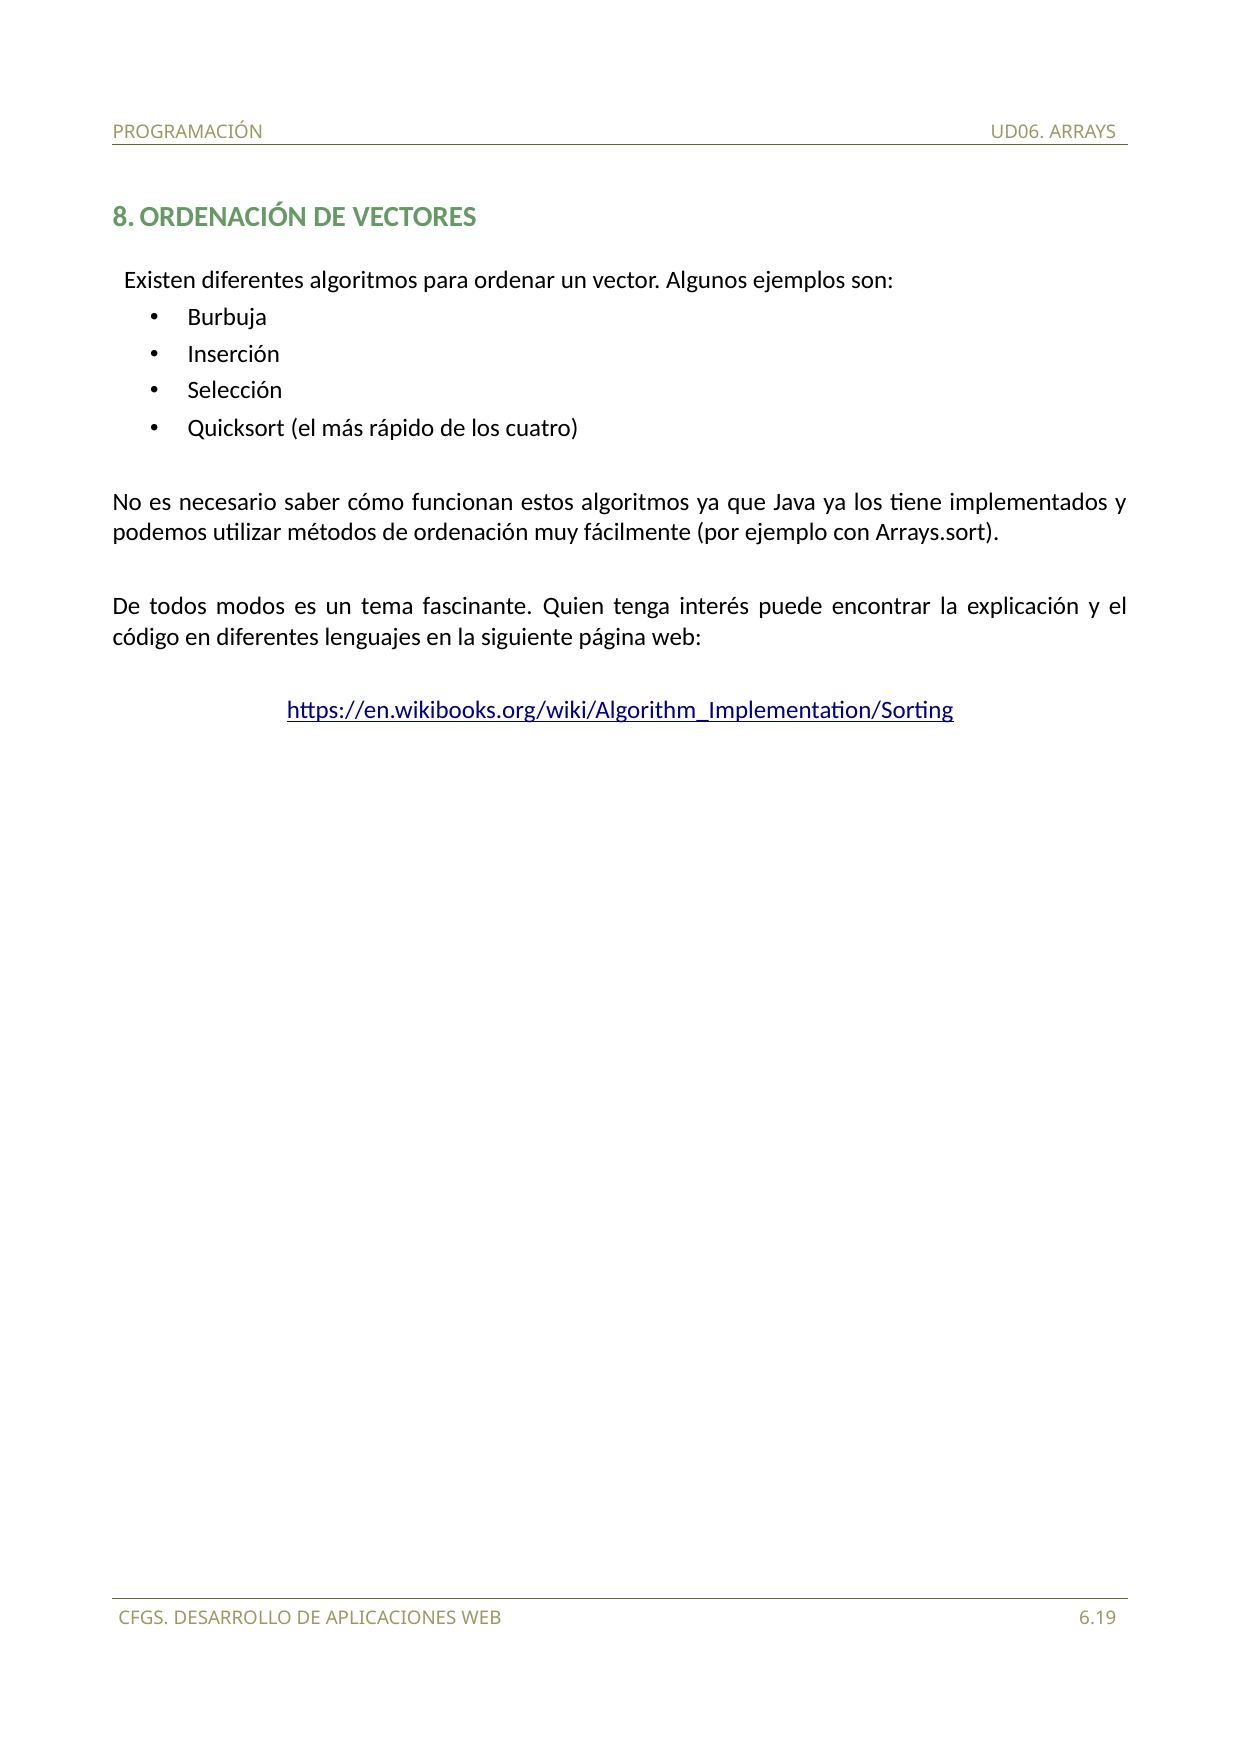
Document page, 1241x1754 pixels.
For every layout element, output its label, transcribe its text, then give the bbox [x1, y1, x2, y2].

text No es necesario saber cómo funcionan estos algoritmos ya que Java ya los tiene implementados y podemos utilizar métodos de ordenación muy fácilmente (por ejemplo con Arrays.sort). [112, 486, 1128, 547]
list Inserción [150, 338, 1128, 368]
subtitle Ordenación de vectores [112, 198, 1128, 234]
list Selección [150, 375, 1128, 405]
list Burbuja [150, 301, 1128, 331]
text De todos modos es un tema fascinante. Quien tenga interés puede encontrar la explicación y el código en diferentes lenguajes en la siguiente página web: [112, 590, 1128, 651]
text https://en.wikibooks.org/wiki/Algorithm_Implementation/Sorting [112, 694, 1128, 725]
list Quicksort (el más rápido de los cuatro) [150, 412, 1128, 442]
text Existen diferentes algoritmos para ordenar un vector. Algunos ejemplos son: [112, 264, 1128, 294]
